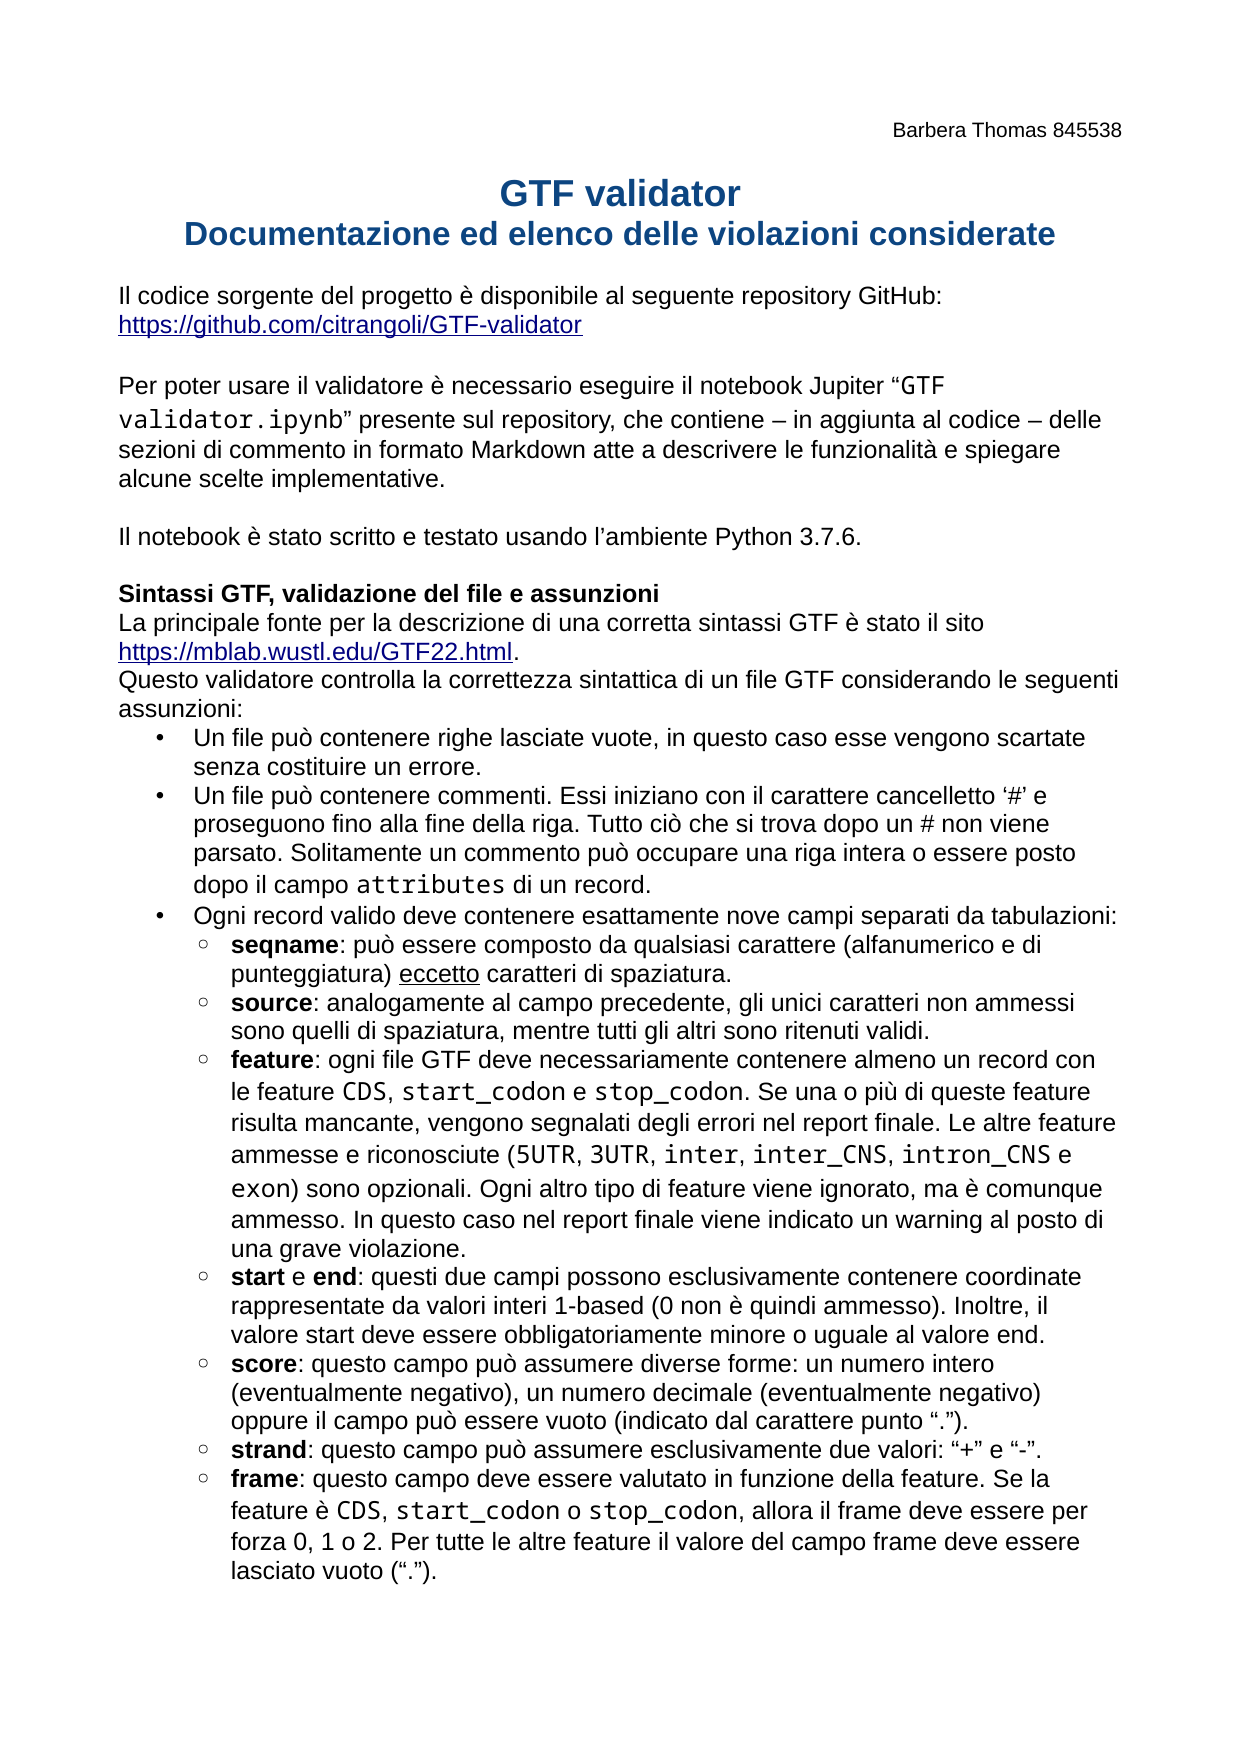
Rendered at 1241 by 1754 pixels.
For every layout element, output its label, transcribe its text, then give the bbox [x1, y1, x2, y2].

list strand: questo campo può assumere esclusivamente due valori: “+” e “-”. [193, 1435, 1122, 1464]
text Sintassi GTF, validazione del file e assunzioni [118, 579, 1122, 608]
text Barbera Thomas 845538 [118, 118, 1122, 142]
text Documentazione ed elenco delle violazioni considerate [118, 214, 1122, 252]
list Un file può contenere commenti. Essi iniziano con il carattere cancelletto ‘#’ e proseguono fino alla fine della riga. Tutto ciò che si trova dopo un # non viene parsato. Solitamente un commento può occupare una riga intera o essere posto dopo il campo attributes di un record. [156, 781, 1122, 901]
text La principale fonte per la descrizione di una corretta sintassi GTF è stato il sito https://mblab.wustl.edu/GTF22.html. [118, 608, 1122, 666]
list score: questo campo può assumere diverse forme: un numero intero (eventualmente negativo), un numero decimale (eventualmente negativo) oppure il campo può essere vuoto (indicato dal carattere punto “.”). [193, 1349, 1122, 1435]
text Per poter usare il validatore è necessario eseguire il notebook Jupiter “GTF validator.ipynb” presente sul repository, che contiene ‒ in aggiunta al codice ‒ delle sezioni di commento in formato Markdown atte a descrivere le funzionalità e spiegare alcune scelte implementative. [118, 367, 1122, 493]
list Ogni record valido deve contenere esattamente nove campi separati da tabulazioni: [156, 901, 1122, 930]
list Un file può contenere righe lasciate vuote, in questo caso esse vengono scartate senza costituire un errore. [156, 723, 1122, 781]
text Il codice sorgente del progetto è disponibile al seguente repository GitHub: [118, 281, 1122, 310]
list seqname: può essere composto da qualsiasi carattere (alfanumerico e di punteggiatura) eccetto caratteri di spaziatura. [193, 930, 1122, 987]
list source: analogamente al campo precedente, gli unici caratteri non ammessi sono quelli di spaziatura, mentre tutti gli altri sono ritenuti validi. [193, 987, 1122, 1045]
text Il notebook è stato scritto e testato usando l’ambiente Python 3.7.6. [118, 522, 1122, 551]
list frame: questo campo deve essere valutato in funzione della feature. Se la feature è CDS, start_codon o stop_codon, allora il frame deve essere per forza 0, 1 o 2. Per tutte le altre feature il valore del campo frame deve essere lasciato vuoto (“.”). [193, 1464, 1122, 1584]
list feature: ogni file GTF deve necessariamente contenere almeno un record con le feature CDS, start_codon e stop_codon. Se una o più di queste feature risulta mancante, vengono segnalati degli errori nel report finale. Le altre feature ammesse e riconosciute (5UTR, 3UTR, inter, inter_CNS, intron_CNS e exon) sono opzionali. Ogni altro tipo di feature viene ignorato, ma è comunque ammesso. In questo caso nel report finale viene indicato un warning al posto di una grave violazione. [193, 1045, 1122, 1262]
text GTF validator [118, 171, 1122, 214]
text https://github.com/citrangoli/GTF-validator [118, 310, 1122, 339]
text Questo validatore controlla la correttezza sintattica di un file GTF considerando le seguenti assunzioni: [118, 666, 1122, 723]
list start e end: questi due campi possono esclusivamente contenere coordinate rappresentate da valori interi 1-based (0 non è quindi ammesso). Inoltre, il valore start deve essere obbligatoriamente minore o uguale al valore end. [193, 1262, 1122, 1349]
